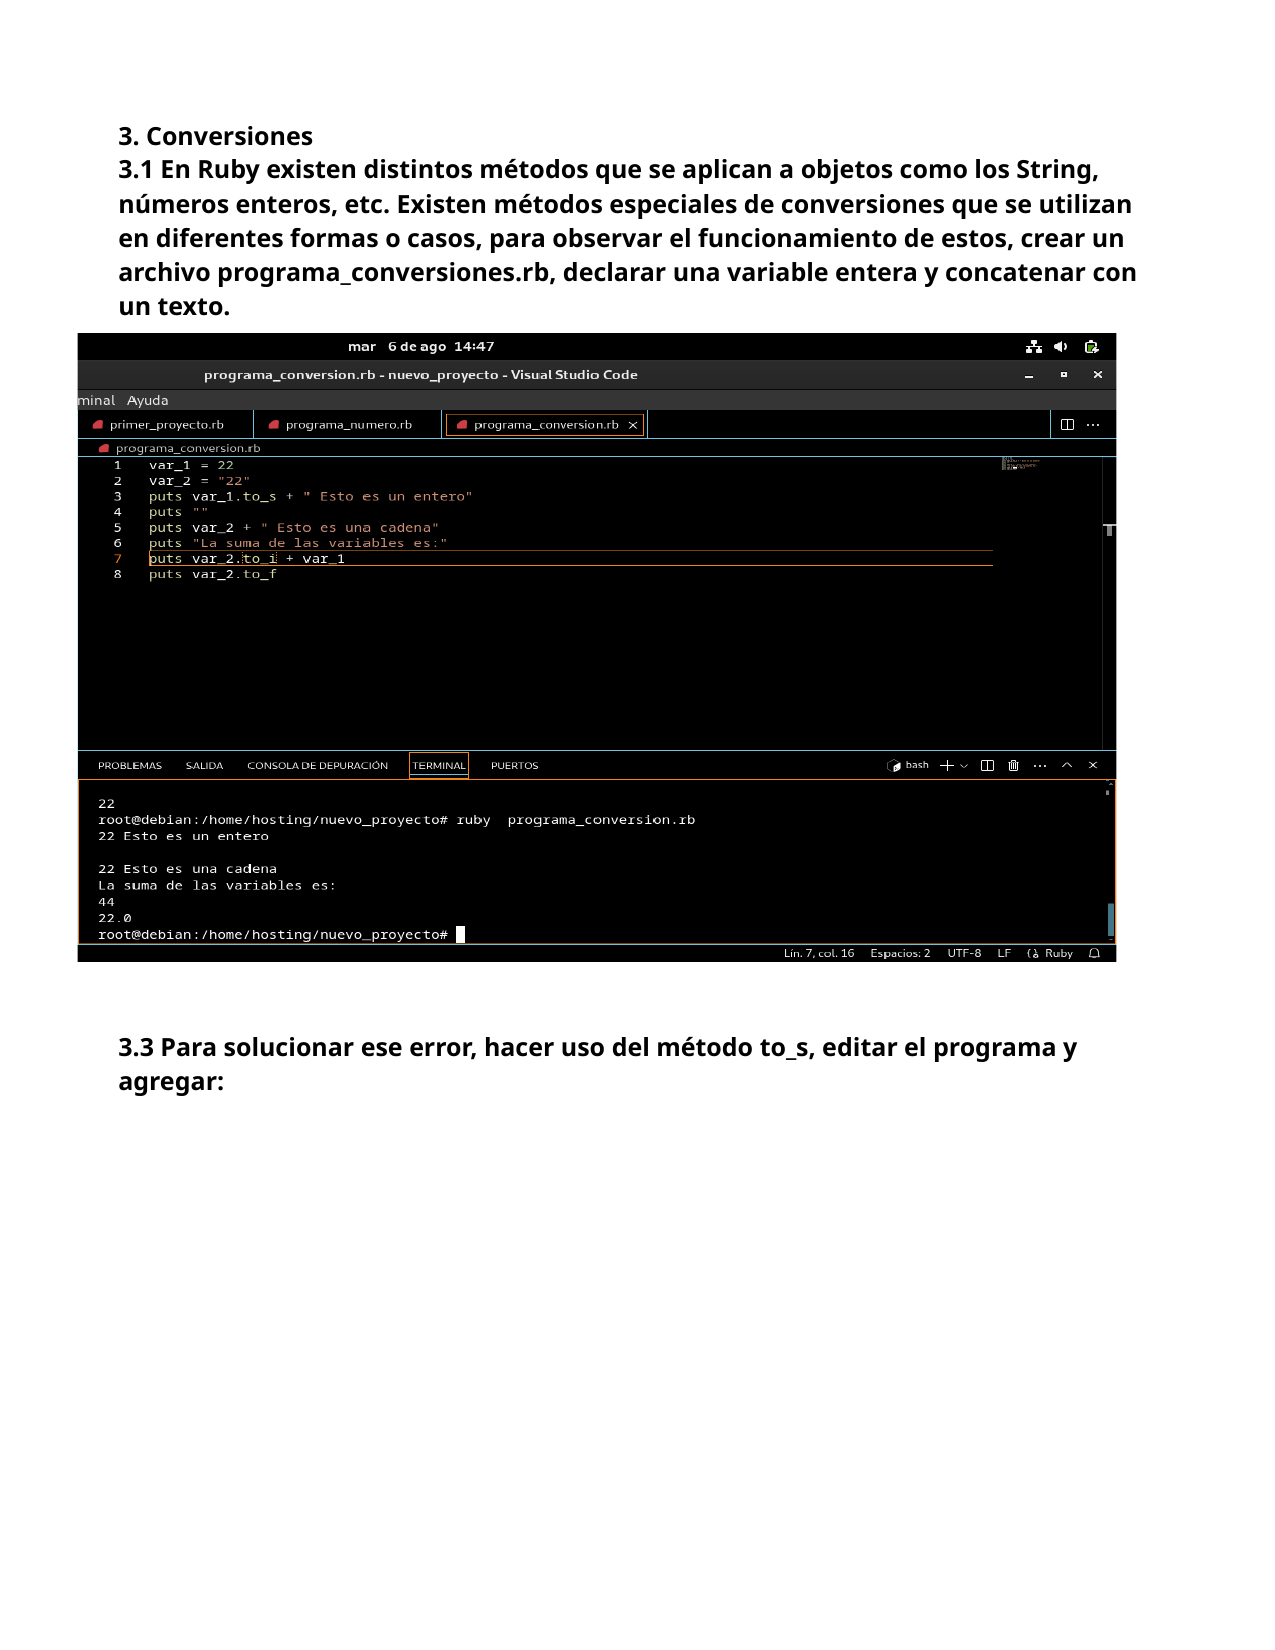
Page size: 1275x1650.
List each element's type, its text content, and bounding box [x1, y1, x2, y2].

text números enteros, etc. Existen métodos especiales de conversiones que se utilizan [118, 186, 1157, 220]
text 3. Conversiones [118, 118, 1157, 152]
text en diferentes formas o casos, para observar el funcionamiento de estos, crear un [118, 220, 1157, 254]
text 3.1 En Ruby existen distintos métodos que se aplican a objetos como los String, [118, 152, 1157, 186]
text un texto. [118, 288, 1157, 322]
text archivo programa_conversiones.rb, declarar una variable entera y concatenar con [118, 254, 1157, 288]
text 3.3 Para solucionar ese error, hacer uso del método to_s, editar el programa y agregar: [118, 1029, 1157, 1098]
picture [77, 333, 1117, 962]
